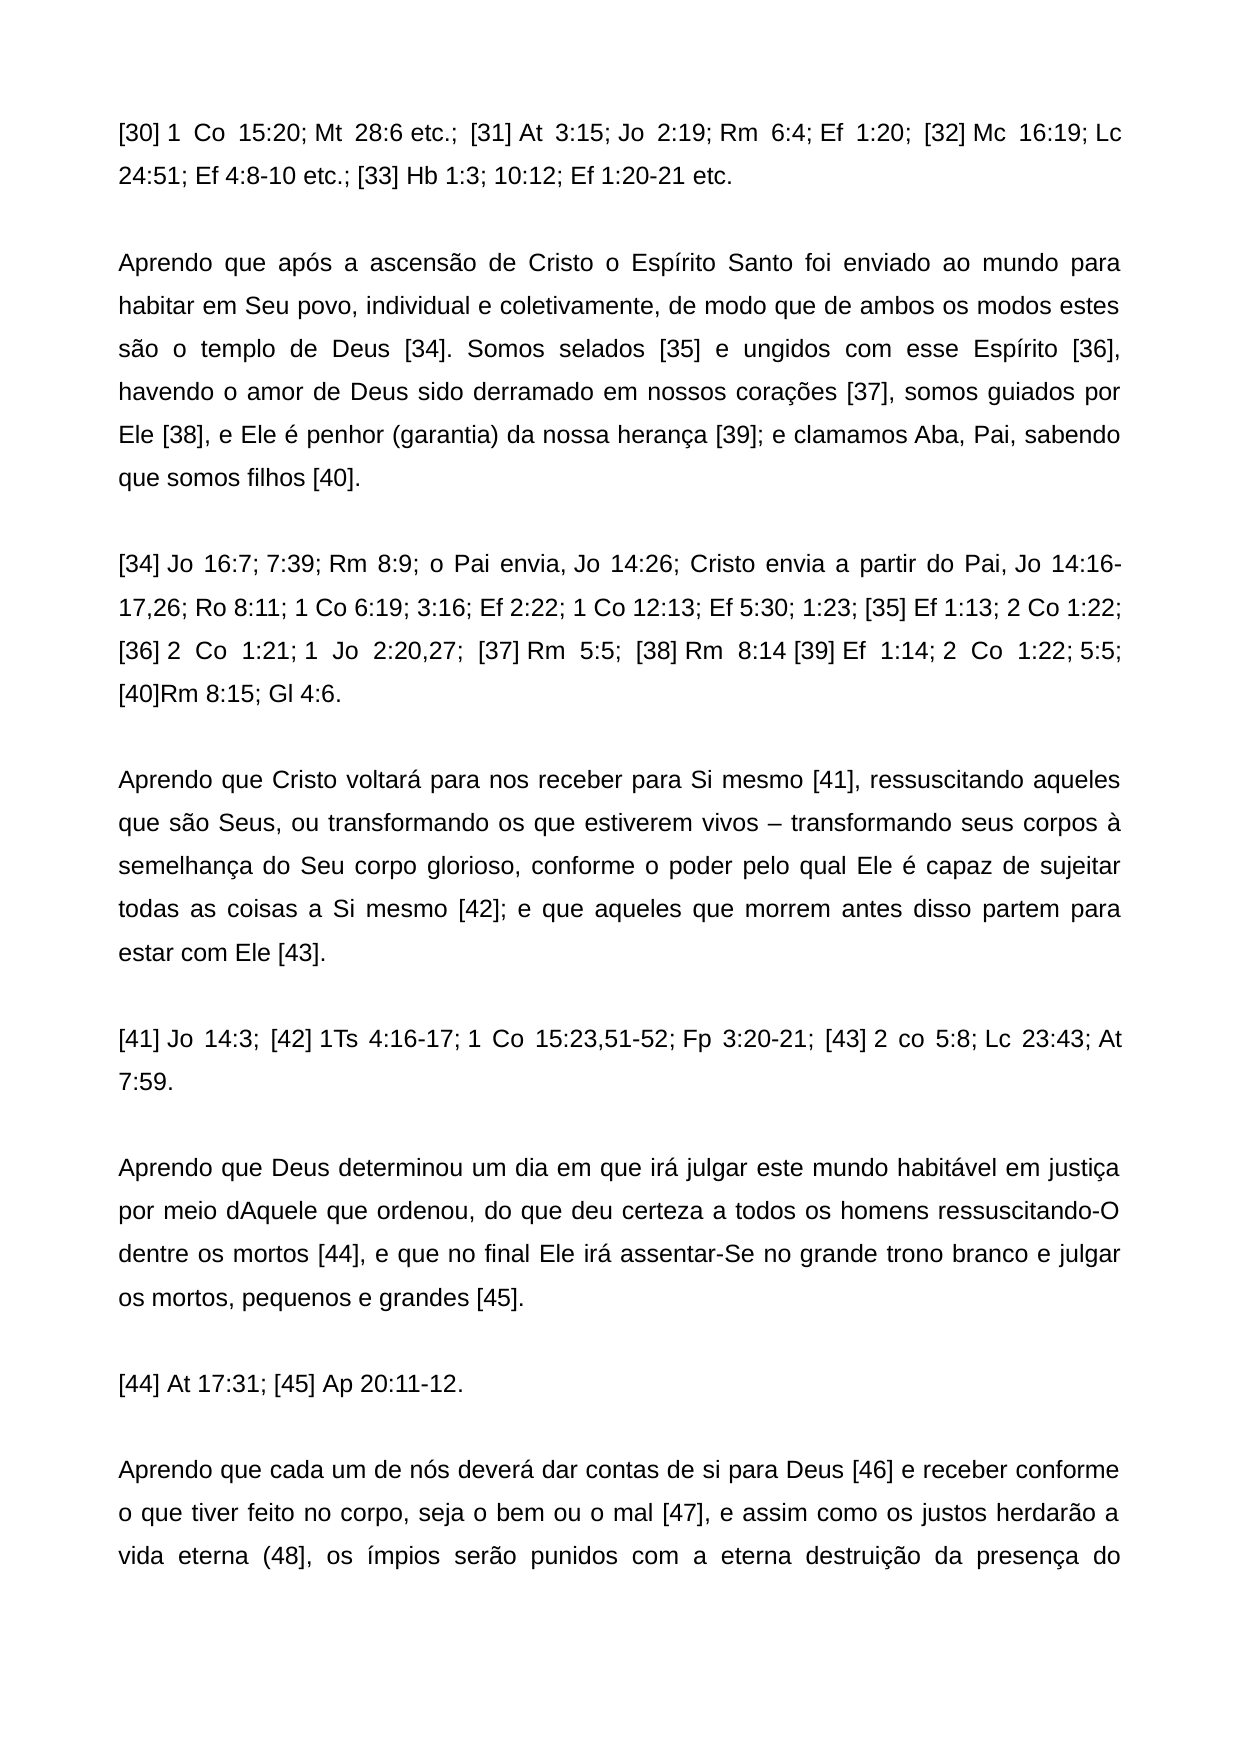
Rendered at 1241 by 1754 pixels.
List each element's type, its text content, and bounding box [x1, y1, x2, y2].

text Aprendo que Deus determinou um dia em que irá julgar este mundo habitável em justiça por meio dAquele que ordenou, do que deu certeza a todos os homens ressuscitando-O dentre os mortos [44], e que no final Ele irá assentar-Se no grande trono branco e julgar os mortos, pequenos e grandes [45]. [118, 1153, 1122, 1311]
text [44] At 17:31; [45] Ap 20:11-12. [118, 1369, 1122, 1397]
text Aprendo que cada um de nós deverá dar contas de si para Deus [46] e receber conforme o que tiver feito no corpo, seja o bem ou o mal [47], e assim como os justos herdarão a vida eterna (48], os ímpios serão punidos com a eterna destruição da presença do [118, 1455, 1122, 1570]
text Aprendo que após a ascensão de Cristo o Espírito Santo foi enviado ao mundo para habitar em Seu povo, individual e coletivamente, de modo que de ambos os modos estes são o templo de Deus [34]. Somos selados [35] e ungidos com esse Espírito [36], havendo o amor de Deus sido derramado em nossos corações [37], somos guiados por Ele [38], e Ele é penhor (garantia) da nossa herança [39]; e clamamos Aba, Pai, sabendo que somos filhos [40]. [118, 247, 1122, 492]
text [41] Jo 14:3; [42] 1Ts 4:16-17; 1 Co 15:23,51-52; Fp 3:20-21; [43] 2 co 5:8; Lc 23:43; At 7:59. [118, 1024, 1122, 1096]
text [30] 1 Co 15:20; Mt 28:6 etc.; [31] At 3:15; Jo 2:19; Rm 6:4; Ef 1:20; [32] Mc 16:19; Lc 24:51; Ef 4:8-10 etc.; [33] Hb 1:3; 10:12; Ef 1:20-21 etc. [118, 118, 1122, 190]
text Aprendo que Cristo voltará para nos receber para Si mesmo [41], ressuscitando aqueles que são Seus, ou transformando os que estiverem vivos – transformando seus corpos à semelhança do Seu corpo glorioso, conforme o poder pelo qual Ele é capaz de sujeitar todas as coisas a Si mesmo [42]; e que aqueles que morrem antes disso partem para estar com Ele [43]. [118, 765, 1122, 966]
text [34] Jo 16:7; 7:39; Rm 8:9; o Pai envia, Jo 14:26; Cristo envia a partir do Pai, Jo 14:16-17,26; Ro 8:11; 1 Co 6:19; 3:16; Ef 2:22; 1 Co 12:13; Ef 5:30; 1:23; [35] Ef 1:13; 2 Co 1:22; [36] 2 Co 1:21; 1 Jo 2:20,27; [37] Rm 5:5; [38] Rm 8:14 [39] Ef 1:14; 2 Co 1:22; 5:5; [40]Rm 8:15; Gl 4:6. [118, 549, 1122, 707]
